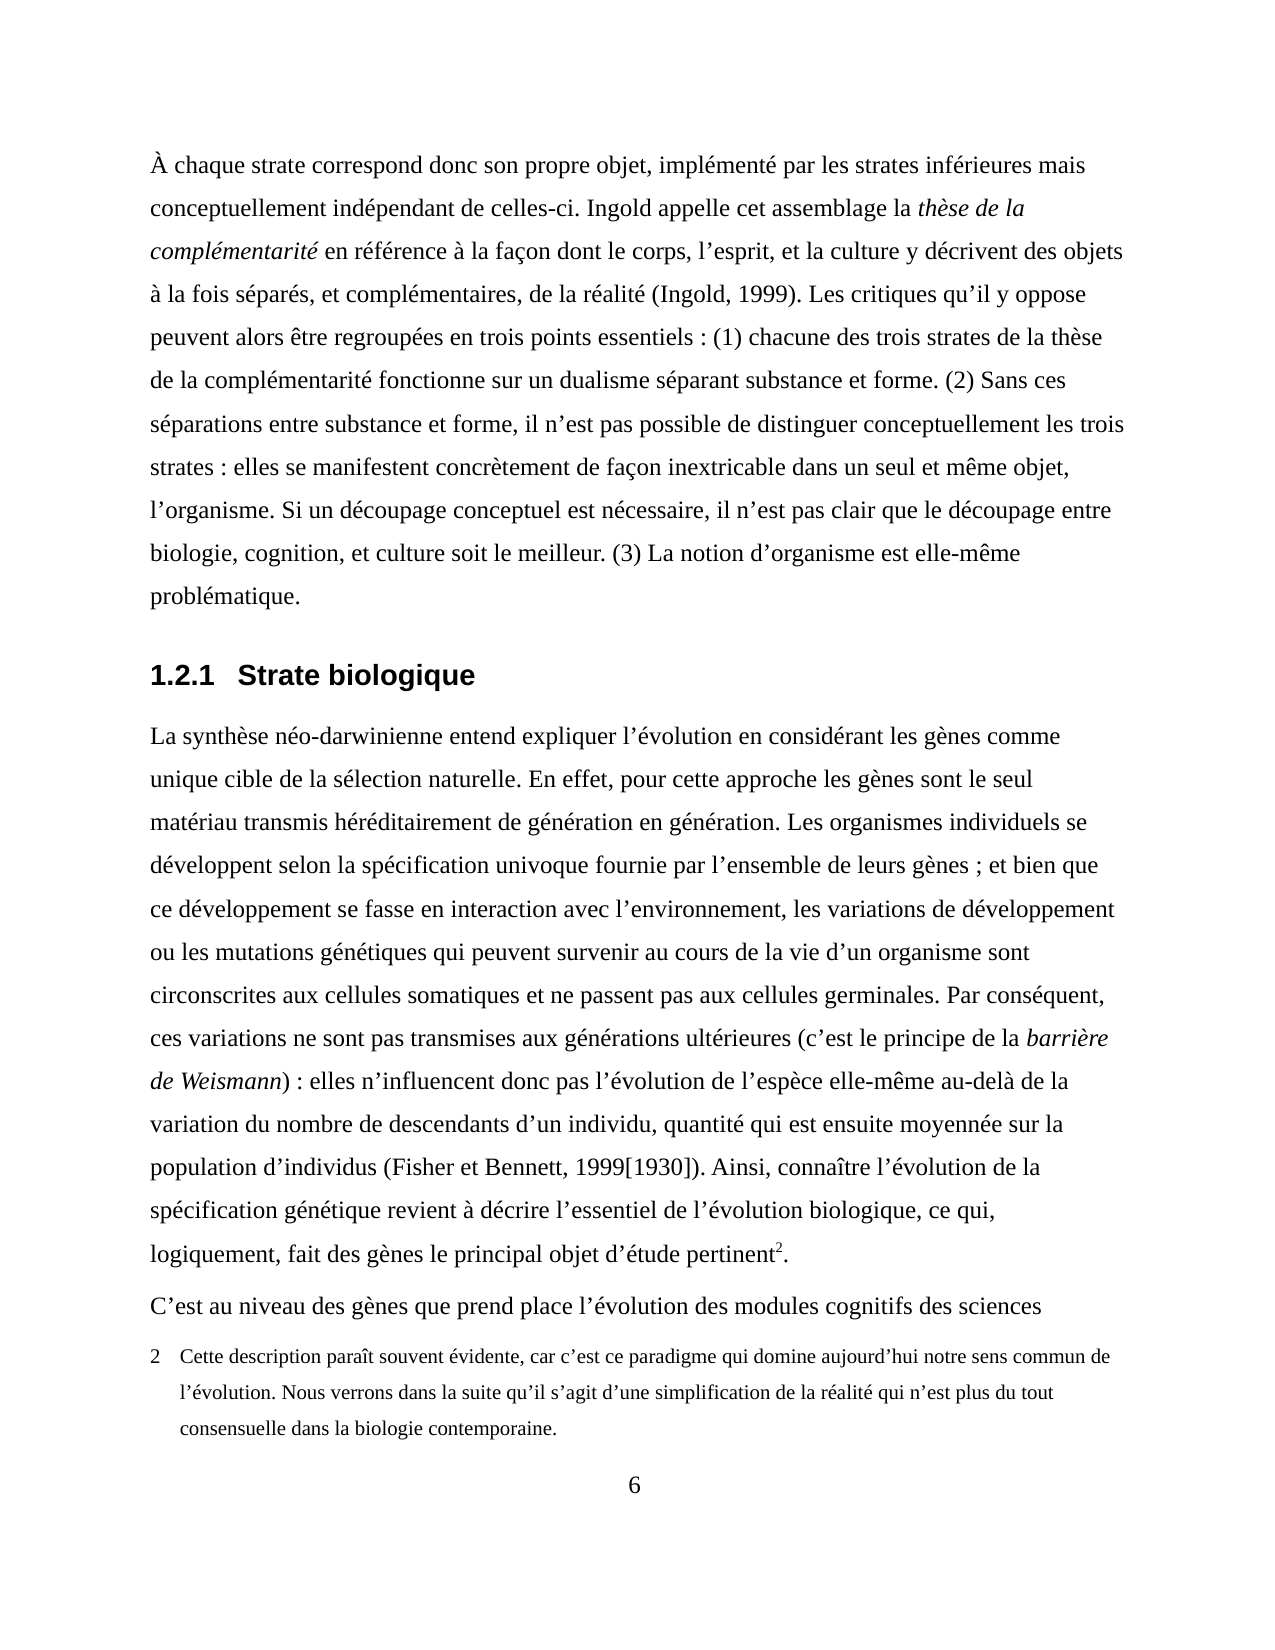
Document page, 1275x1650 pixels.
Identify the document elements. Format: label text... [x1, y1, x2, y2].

text Cette description paraît souvent évidente, car c’est ce paradigme qui domine aujourd’hui notre sens commun de l’évolution. Nous verrons dans la suite qu’il s’agit d’une simplification de la réalité qui n’est plus du tout consensuelle dans la biologie contemporaine. [150, 1344, 1125, 1440]
subtitle Strate biologique [150, 658, 1125, 692]
text C’est au niveau des gènes que prend place l’évolution des modules cognitifs des sciences [150, 1291, 1125, 1319]
text À chaque strate correspond donc son propre objet, implémenté par les strates inférieures mais conceptuellement indépendant de celles-ci. Ingold appelle cet assemblage la thèse de la complémentarité en référence à la façon dont le corps, l’esprit, et la culture y décrivent des objets à la fois séparés, et complémentaires, de la réalité (Ingold, 1999). Les critiques qu’il y oppose peuvent alors être regroupées en trois points essentiels : (1) chacune des trois strates de la thèse de la complémentarité fonctionne sur un dualisme séparant substance et forme. (2) Sans ces séparations entre substance et forme, il n’est pas possible de distinguer conceptuellement les trois strates : elles se manifestent concrètement de façon inextricable dans un seul et même objet, l’organisme. Si un découpage conceptuel est nécessaire, il n’est pas clair que le découpage entre biologie, cognition, et culture soit le meilleur. (3) La notion d’organisme est elle-même problématique. [150, 150, 1125, 610]
text La synthèse néo-darwinienne entend expliquer l’évolution en considérant les gènes comme unique cible de la sélection naturelle. En effet, pour cette approche les gènes sont le seul matériau transmis héréditairement de génération en génération. Les organismes individuels se développent selon la spécification univoque fournie par l’ensemble de leurs gènes ; et bien que ce développement se fasse en interaction avec l’environnement, les variations de développement ou les mutations génétiques qui peuvent survenir au cours de la vie d’un organisme sont circonscrites aux cellules somatiques et ne passent pas aux cellules germinales. Par conséquent, ces variations ne sont pas transmises aux générations ultérieures (c’est le principe de la barrière de Weismann) : elles n’influencent donc pas l’évolution de l’espèce elle-même au-delà de la variation du nombre de descendants d’un individu, quantité qui est ensuite moyennée sur la population d’individus (Fisher et Bennett, 1999[1930]). Ainsi, connaître l’évolution de la spécification génétique revient à décrire l’essentiel de l’évolution biologique, ce qui, logiquement, fait des gènes le principal objet d’étude pertinent. [150, 721, 1125, 1267]
